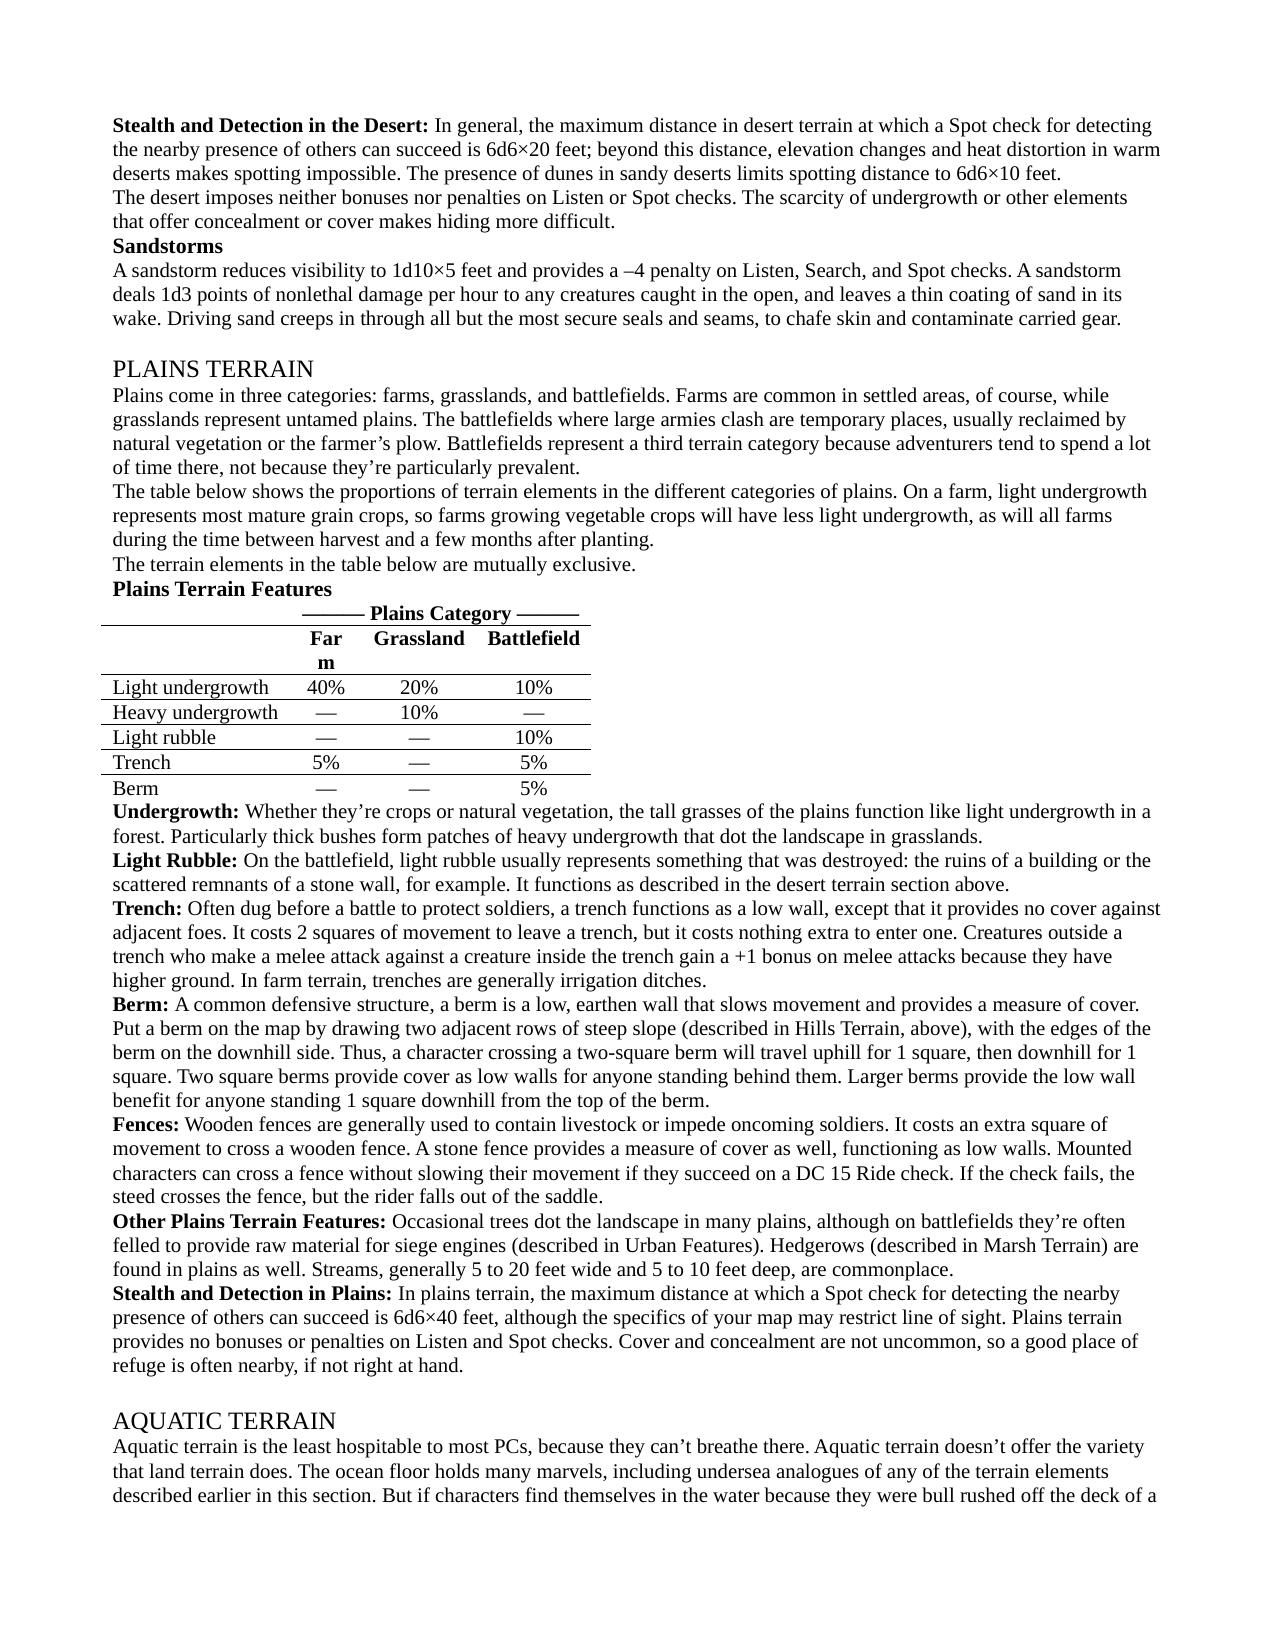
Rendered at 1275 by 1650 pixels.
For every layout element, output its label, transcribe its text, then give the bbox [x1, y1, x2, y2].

table_header ——— Plains Category ——— [290, 601, 591, 625]
table_cell [101, 626, 290, 674]
text Fences: Wooden fences are generally used to contain livestock or impede oncoming soldiers. It costs an extra square of movement to cross a wooden fence. A stone fence provides a measure of cover as well, functioning as low walls. Mounted characters can cross a fence without slowing their movement if they succeed on a DC 15 Ride check. If the check fails, the steed crosses the fence, but the rider falls out of the saddle. [112, 1112, 1162, 1208]
table_cell — [290, 725, 362, 749]
table_cell 10% [476, 725, 591, 749]
table_cell 5% [290, 750, 362, 774]
text Berm: A common defensive structure, a berm is a low, earthen wall that slows movement and provides a measure of cover. Put a berm on the map by drawing two adjacent rows of steep slope (described in Hills Terrain, above), with the edges of the berm on the downhill side. Thus, a character crossing a two-square berm will travel uphill for 1 square, then downhill for 1 square. Two square berms provide cover as low walls for anyone standing behind them. Larger berms provide the low wall benefit for anyone standing 1 square downhill from the top of the berm. [112, 992, 1162, 1112]
table_cell Trench [101, 750, 290, 774]
text Other Plains Terrain Features: Occasional trees dot the landscape in many plains, although on battlefields they’re often felled to provide raw material for siege engines (described in Urban Features). Hedgerows (described in Marsh Terrain) are found in plains as well. Streams, generally 5 to 20 feet wide and 5 to 10 feet deep, are commonplace. [112, 1208, 1162, 1281]
table_cell — [476, 700, 591, 724]
text A sandstorm reduces visibility to 1d10×5 feet and provides a –4 penalty on Listen, Search, and Spot checks. A sandstorm deals 1d3 points of nonlethal damage per hour to any creatures caught in the open, and leaves a thin coating of sand in its wake. Driving sand creeps in through all but the most secure seals and seams, to chafe skin and contaminate carried gear. [112, 258, 1162, 330]
text The terrain elements in the table below are mutually exclusive. [112, 551, 1162, 576]
table_cell Grassland [362, 626, 476, 674]
table_cell Farm [290, 626, 362, 674]
text Stealth and Detection in Plains: In plains terrain, the maximum distance at which a Spot check for detecting the nearby presence of others can succeed is 6d6×40 feet, although the specifics of your map may restrict line of sight. Plains terrain provides no bonuses or penalties on Listen and Spot checks. Cover and concealment are not uncommon, so a good place of refuge is often nearby, if not right at hand. [112, 1281, 1162, 1377]
table_cell 5% [476, 775, 591, 799]
text AQUATIC TERRAIN [112, 1406, 1162, 1434]
text Plains come in three categories: farms, grasslands, and battlefields. Farms are common in settled areas, of course, while grasslands represent untamed plains. The battlefields where large armies clash are temporary places, usually reclaimed by natural vegetation or the farmer’s plow. Battlefields represent a third terrain category because adventurers tend to spend a lot of time there, not because they’re particularly prevalent. [112, 383, 1162, 479]
table_cell Battlefield [476, 626, 591, 674]
text Trench: Often dug before a battle to protect soldiers, a trench functions as a low wall, except that it provides no cover against adjacent foes. It costs 2 squares of movement to leave a trench, but it costs nothing extra to enter one. Creatures outside a trench who make a melee attack against a creature inside the trench gain a +1 bonus on melee attacks because they have higher ground. In farm terrain, trenches are generally irrigation ditches. [112, 896, 1162, 992]
table_cell 5% [476, 750, 591, 774]
table_header [101, 601, 290, 625]
table_cell — [362, 750, 476, 774]
subtitle Sandstorms [112, 233, 1162, 258]
table_cell 40% [290, 675, 362, 699]
text Aquatic terrain is the least hospitable to most PCs, because they can’t breathe there. Aquatic terrain doesn’t offer the variety that land terrain does. The ocean floor holds many marvels, including undersea analogues of any of the terrain elements described earlier in this section. But if characters find themselves in the water because they were bull rushed off the deck of a [112, 1434, 1162, 1507]
text Plains Terrain Features [112, 576, 1162, 601]
table_cell Heavy undergrowth [101, 700, 290, 724]
table_cell — [362, 725, 476, 749]
table_cell Berm [101, 775, 290, 799]
text The table below shows the proportions of terrain elements in the different categories of plains. On a farm, light undergrowth represents most mature grain crops, so farms growing vegetable crops will have less light undergrowth, as will all farms during the time between harvest and a few months after planting. [112, 479, 1162, 551]
table_cell Light rubble [101, 725, 290, 749]
text The desert imposes neither bonuses nor penalties on Listen or Spot checks. The scarcity of undergrowth or other elements that offer concealment or cover makes hiding more difficult. [112, 185, 1162, 233]
table_cell 10% [362, 700, 476, 724]
table_cell Light undergrowth [101, 675, 290, 699]
table_cell 20% [362, 675, 476, 699]
text Undergrowth: Whether they’re crops or natural vegetation, the tall grasses of the plains function like light undergrowth in a forest. Particularly thick bushes form patches of heavy undergrowth that dot the landscape in grasslands. [112, 799, 1162, 848]
table_cell — [290, 775, 362, 799]
table_cell — [290, 700, 362, 724]
text Light Rubble: On the battlefield, light rubble usually represents something that was destroyed: the ruins of a building or the scattered remnants of a stone wall, for example. It functions as described in the desert terrain section above. [112, 848, 1162, 896]
text PLAINS TERRAIN [112, 354, 1162, 383]
text Stealth and Detection in the Desert: In general, the maximum distance in desert terrain at which a Spot check for detecting the nearby presence of others can succeed is 6d6×20 feet; beyond this distance, elevation changes and heat distortion in warm deserts makes spotting impossible. The presence of dunes in sandy deserts limits spotting distance to 6d6×10 feet. [112, 112, 1162, 185]
table_cell 10% [476, 675, 591, 699]
table_cell — [362, 775, 476, 799]
